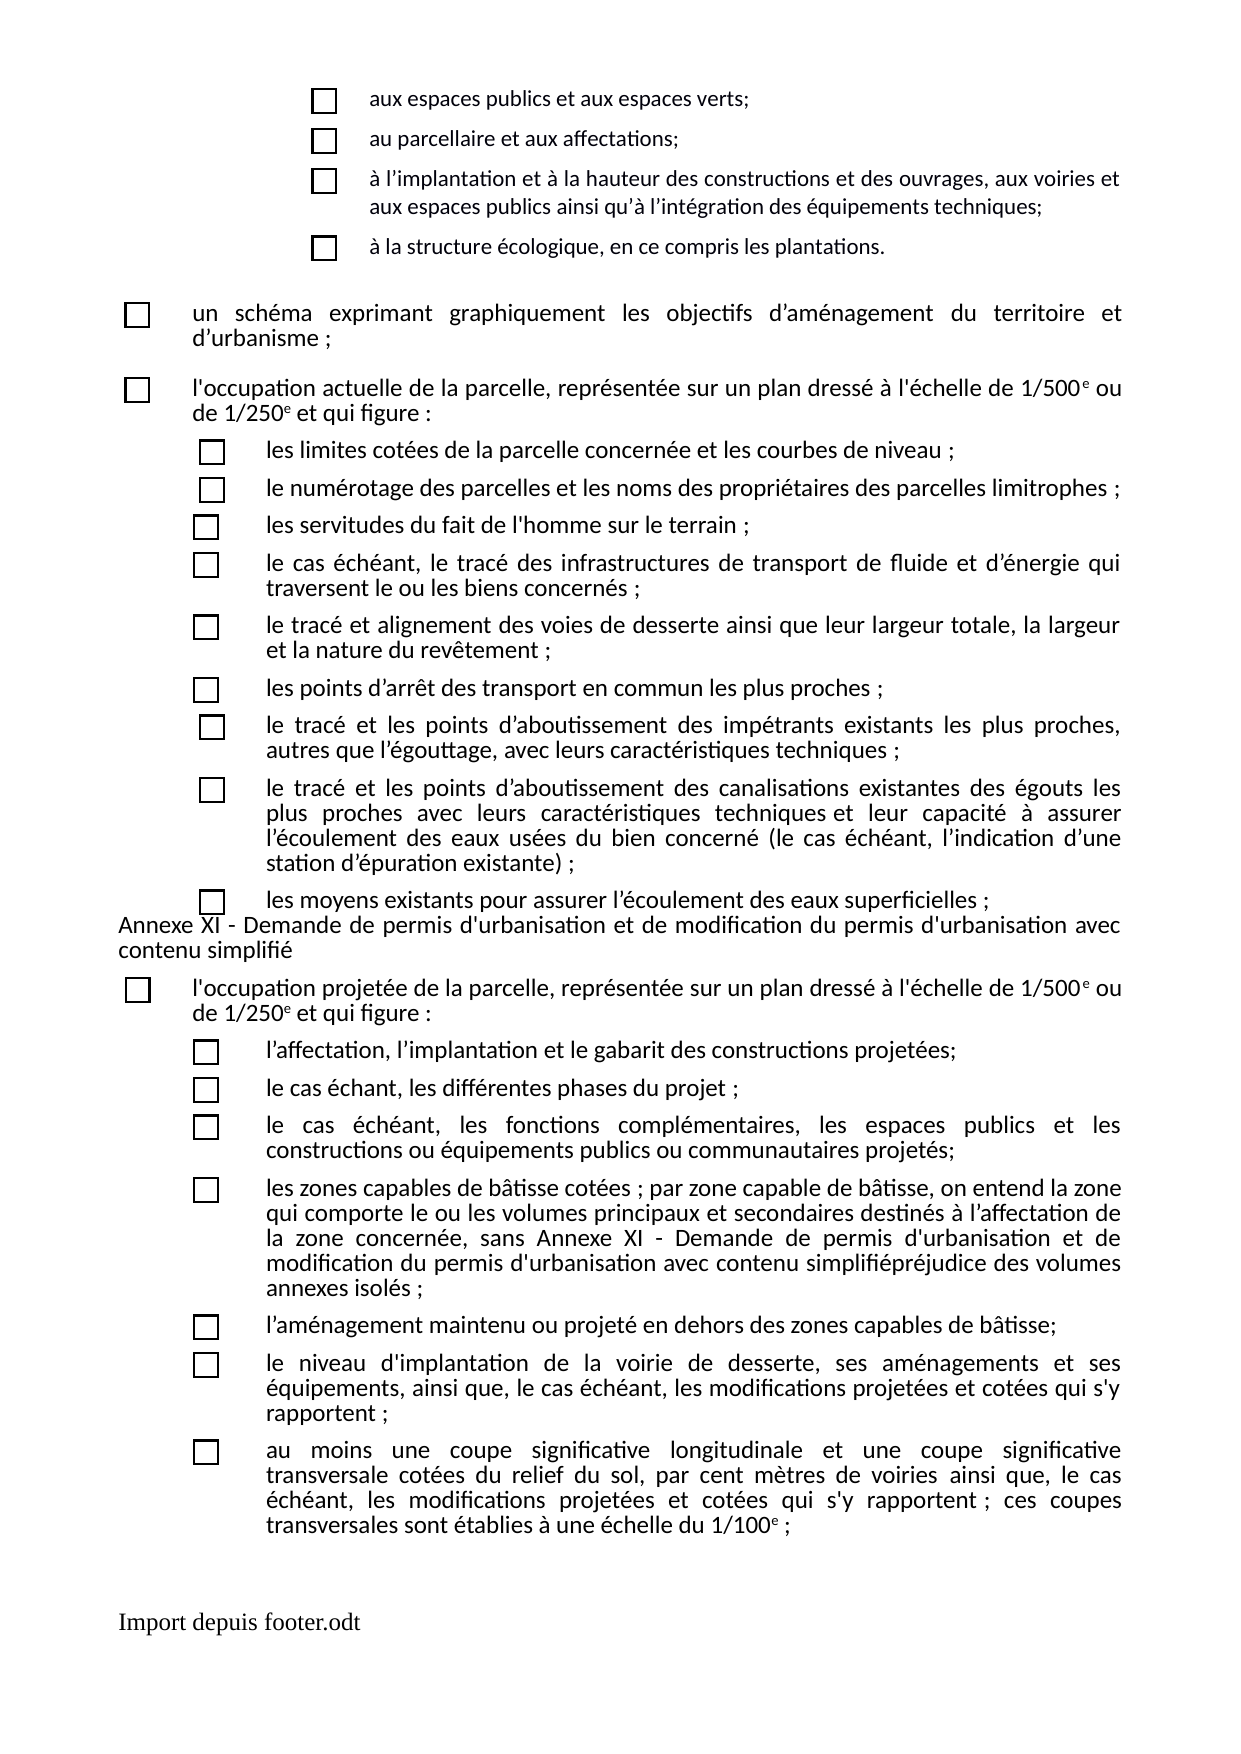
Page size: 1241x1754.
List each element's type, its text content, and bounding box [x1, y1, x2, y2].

text le cas échéant, les fonctions complémentaires, les espaces publics et les constructions ou équipements publics ou communautaires projetés; [192, 1115, 1122, 1165]
text le tracé et les points d’aboutissement des canalisations existantes des égouts les plus proches avec leurs caractéristiques techniques et leur capacité à assurer l’écoulement des eaux usées du bien concerné (le cas échéant, l’indication d’une station d’épuration existante) ; [192, 777, 1122, 877]
text l’aménagement maintenu ou projeté en dehors des zones capables de bâtisse; [219, 1315, 1122, 1340]
text le tracé et alignement des voies de desserte ainsi que leur largeur totale, la largeur et la nature du revêtement ; [192, 615, 1122, 665]
text le cas échant, les différentes phases du projet ; [219, 1077, 1122, 1102]
text un schéma exprimant graphiquement les objectifs d’aménagement du territoire et d’urbanisme ; [118, 302, 1122, 352]
text les zones capables de bâtisse cotées ; par zone capable de bâtisse, on entend la zone qui comporte le ou les volumes principaux et secondaires destinés à l’affectation de la zone concernée, sans Annexe XI - Demande de permis d'urbanisation et de modification du permis d'urbanisation avec contenu simplifiépréjudice des volumes annexes isolés ; [192, 1177, 1122, 1302]
text les moyens existants pour assurer l’écoulement des eaux superficielles ; [225, 890, 1122, 915]
text l'occupation projetée de la parcelle, représentée sur un plan dressé à l'échelle de 1/500e ou de 1/250e et qui figure : [119, 977, 1122, 1027]
text l'occupation actuelle de la parcelle, représentée sur un plan dressé à l'échelle de 1/500e ou de 1/250e et qui figure : [118, 377, 1122, 427]
text à l’implantation et à la hauteur des constructions et des ouvrages, aux voiries et aux espaces publics ainsi qu’à l’intégration des équipements techniques; [310, 169, 1122, 220]
text les points d’arrêt des transport en commun les plus proches ; [219, 677, 1122, 702]
text au parcellaire et aux affectations; [337, 129, 1122, 153]
text au moins une coupe significative longitudinale et une coupe significative transversale cotées du relief du sol, par cent mètres de voiries ainsi que, le cas échéant, les modifications projetées et cotées qui s'y rapportent ; ces coupes transversales sont établies à une échelle du 1/100e ; [192, 1440, 1122, 1540]
text à la structure écologique, en ce compris les plantations. [337, 237, 1122, 260]
text le tracé et les points d’aboutissement des impétrants existants les plus proches, autres que l’égouttage, avec leurs caractéristiques techniques ; [192, 715, 1122, 765]
text le cas échéant, le tracé des infrastructures de transport de fluide et d’énergie qui traversent le ou les biens concernés ; [192, 552, 1122, 602]
text le numérotage des parcelles et les noms des propriétaires des parcelles limitrophes ; [225, 477, 1122, 502]
text les limites cotées de la parcelle concernée et les courbes de niveau ; [225, 440, 1122, 465]
text le niveau d'implantation de la voirie de desserte, ses aménagements et ses équipements, ainsi que, le cas échéant, les modifications projetées et cotées qui s'y rapportent ; [192, 1352, 1122, 1427]
text les servitudes du fait de l'homme sur le terrain ; [219, 515, 1122, 540]
text Annexe XI - Demande de permis d'urbanisation et de modification du permis d'urbanisation avec contenu simplifié [118, 915, 1122, 965]
text l’affectation, l’implantation et le gabarit des constructions projetées; [219, 1040, 1122, 1065]
text aux espaces publics et aux espaces verts; [337, 89, 1122, 113]
